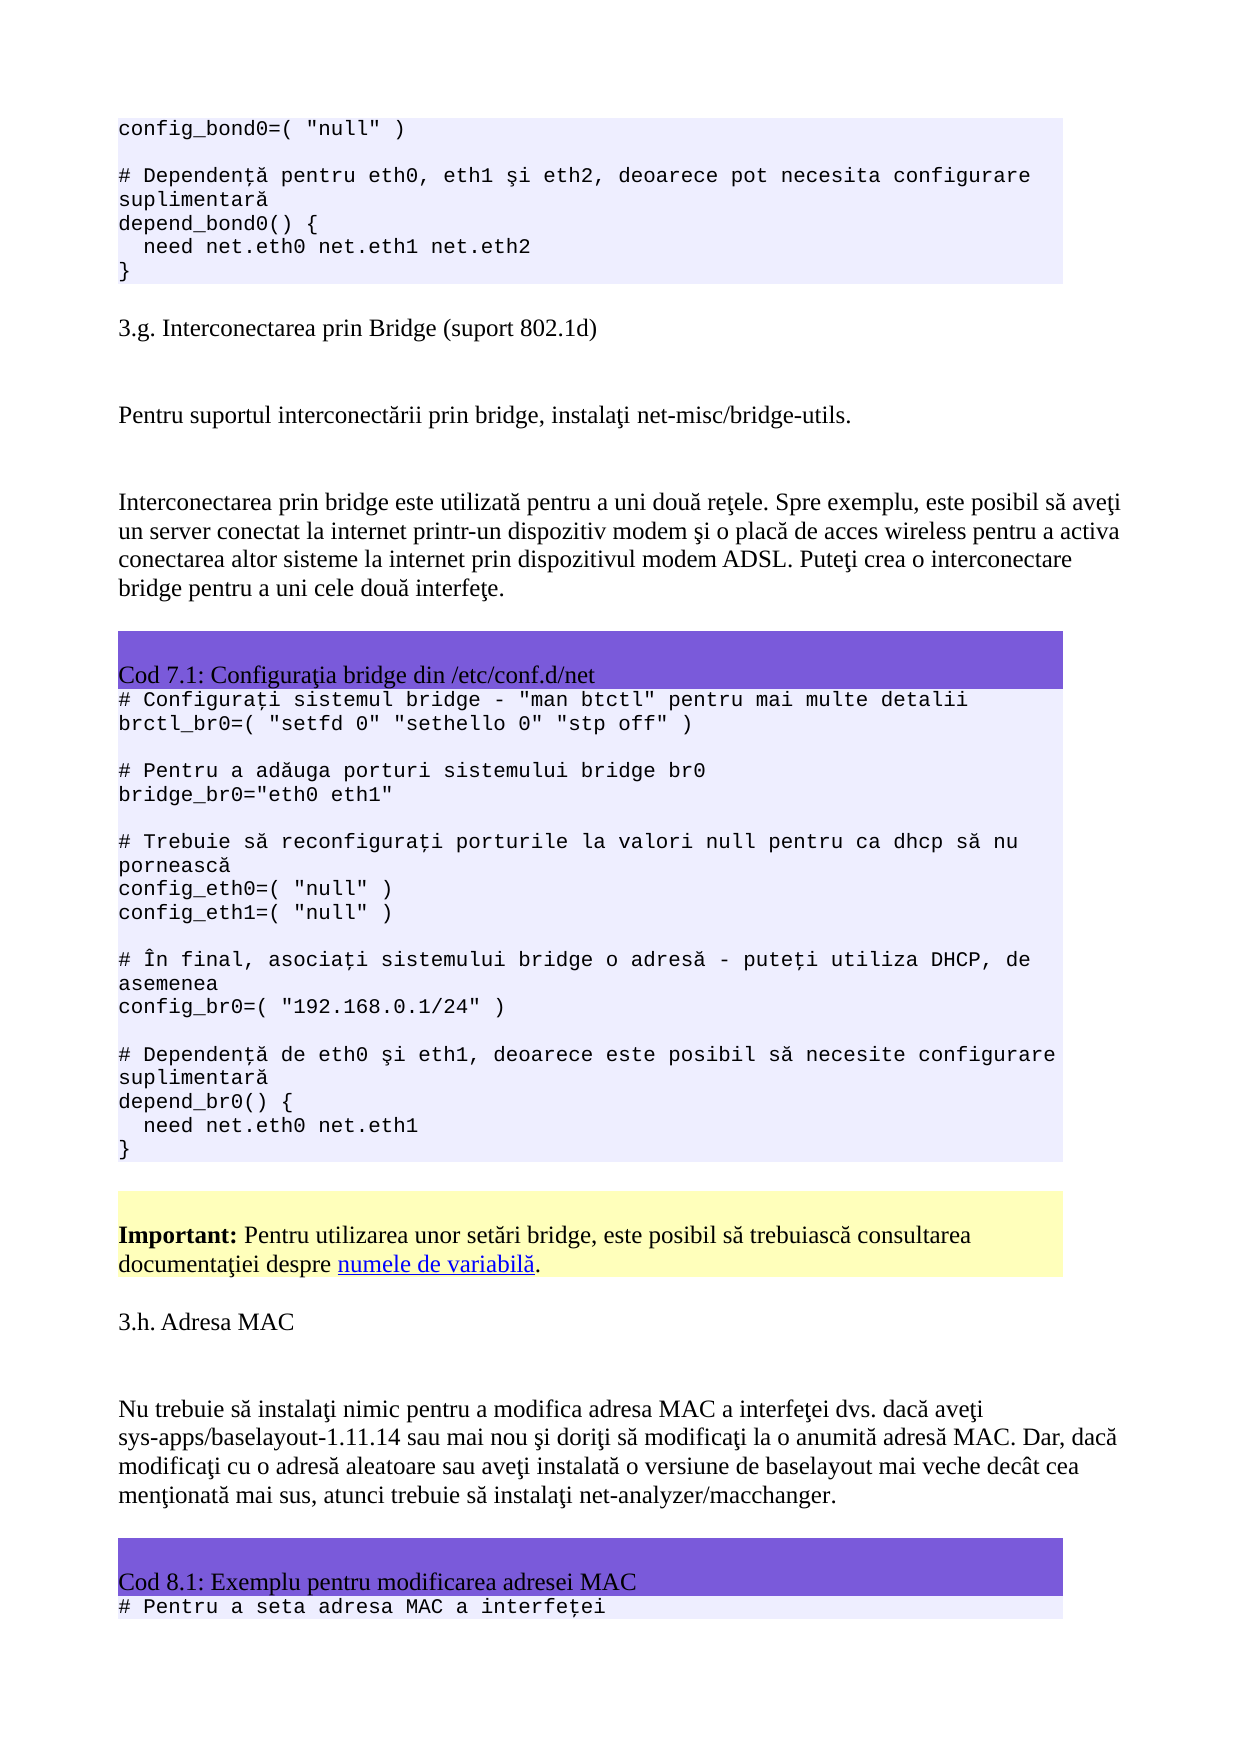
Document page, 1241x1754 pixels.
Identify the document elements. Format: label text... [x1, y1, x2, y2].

text Pentru suportul interconectării prin bridge, instalaţi net-misc/bridge-utils. [118, 400, 1122, 429]
text 3.h. Adresa MAC [118, 1307, 1122, 1335]
table_header Cod 8.1: Exemplu pentru modificarea adresei MAC [118, 1538, 1063, 1596]
table_cell # Configuraţi sistemul bridge - "man btctl" pentru mai multe detalii brctl_br0=( "setfd 0" "sethello 0" "stp off" ) # Pentru a adăuga porturi sistemului bridge br0 bridge_br0="eth0 eth1" # Trebuie să reconfiguraţi porturile la valori null pentru ca dhcp să nu pornească config_eth0=( "null" ) config_eth1=( "null" ) # În final, asociaţi sistemului bridge o adresă - puteţi utiliza DHCP, de asemenea config_br0=( "192.168.0.1/24" ) # Dependenţă de eth0 şi eth1, deoarece este posibil să necesite configurare suplimentară depend_br0() { need net.eth0 net.eth1 } [118, 689, 1063, 1162]
text Interconectarea prin bridge este utilizată pentru a uni două reţele. Spre exemplu, este posibil să aveţi un server conectat la internet printr-un dispozitiv modem şi o placă de acces wireless pentru a activa conectarea altor sisteme la internet prin dispozitivul modem ADSL. Puteţi crea o interconectare bridge pentru a uni cele două interfeţe. [118, 487, 1122, 602]
table_header Important: Pentru utilizarea unor setări bridge, este posibil să trebuiască consultarea documentaţiei despre numele de variabilă. [118, 1191, 1063, 1277]
text 3.g. Interconectarea prin Bridge (suport 802.1d) [118, 313, 1122, 342]
table_cell config_bond0=( "null" ) # Dependenţă pentru eth0, eth1 şi eth2, deoarece pot necesita configurare suplimentară depend_bond0() { need net.eth0 net.eth1 net.eth2 } [118, 118, 1063, 284]
table_cell # Pentru a seta adresa MAC a interfeţei [118, 1596, 1063, 1619]
table_header Cod 7.1: Configuraţia bridge din /etc/conf.d/net [118, 631, 1063, 689]
text Nu trebuie să instalaţi nimic pentru a modifica adresa MAC a interfeţei dvs. dacă aveţi sys-apps/baselayout-1.11.14 sau mai nou şi doriţi să modificaţi la o anumită adresă MAC. Dar, dacă modificaţi cu o adresă aleatoare sau aveţi instalată o versiune de baselayout mai veche decât cea menţionată mai sus, atunci trebuie să instalaţi net-analyzer/macchanger. [118, 1394, 1122, 1509]
